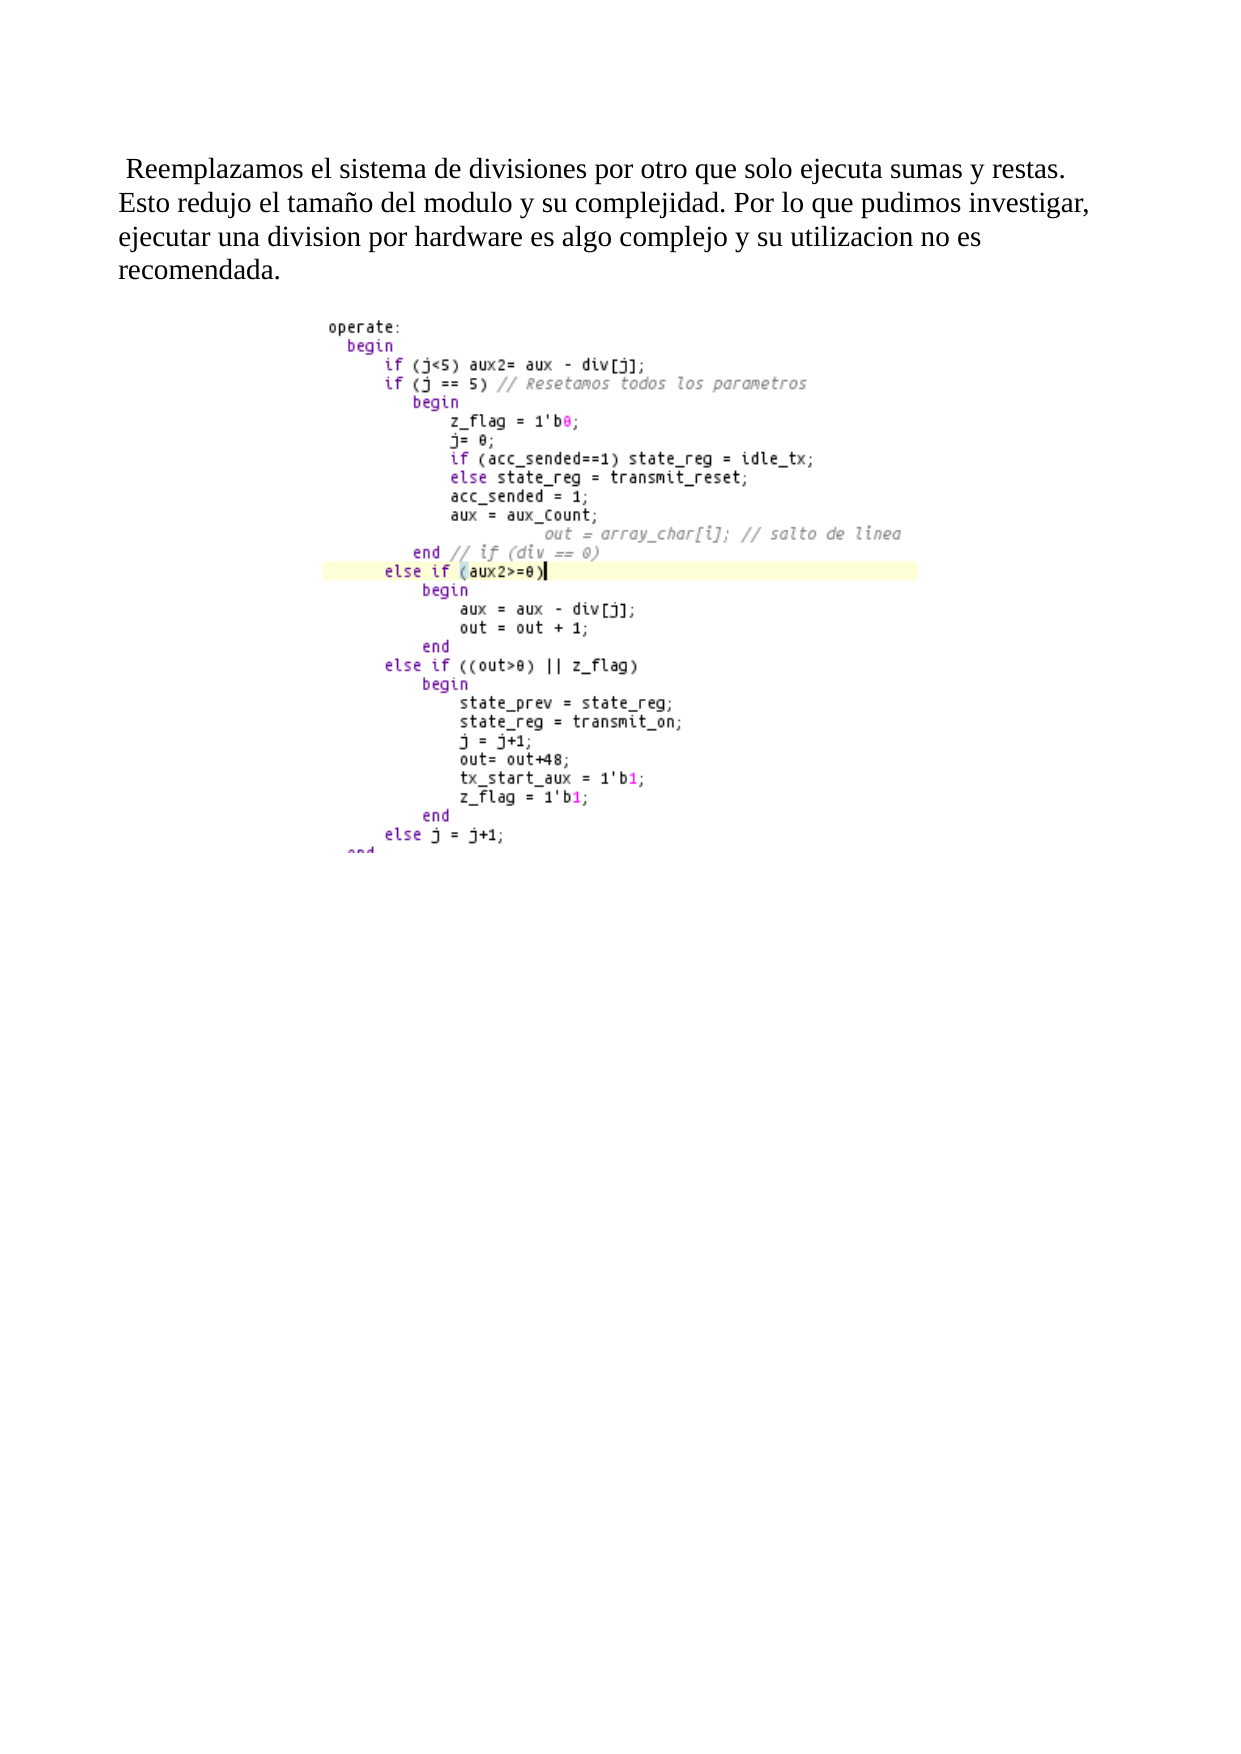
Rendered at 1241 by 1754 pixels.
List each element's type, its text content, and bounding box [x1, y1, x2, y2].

text Reemplazamos el sistema de divisiones por otro que solo ejecuta sumas y restas. Esto redujo el tamaño del modulo y su complejidad. Por lo que pudimos investigar, ejecutar una division por hardware es algo complejo y su utilizacion no es recomendada. [118, 152, 1122, 286]
picture [322, 319, 918, 853]
